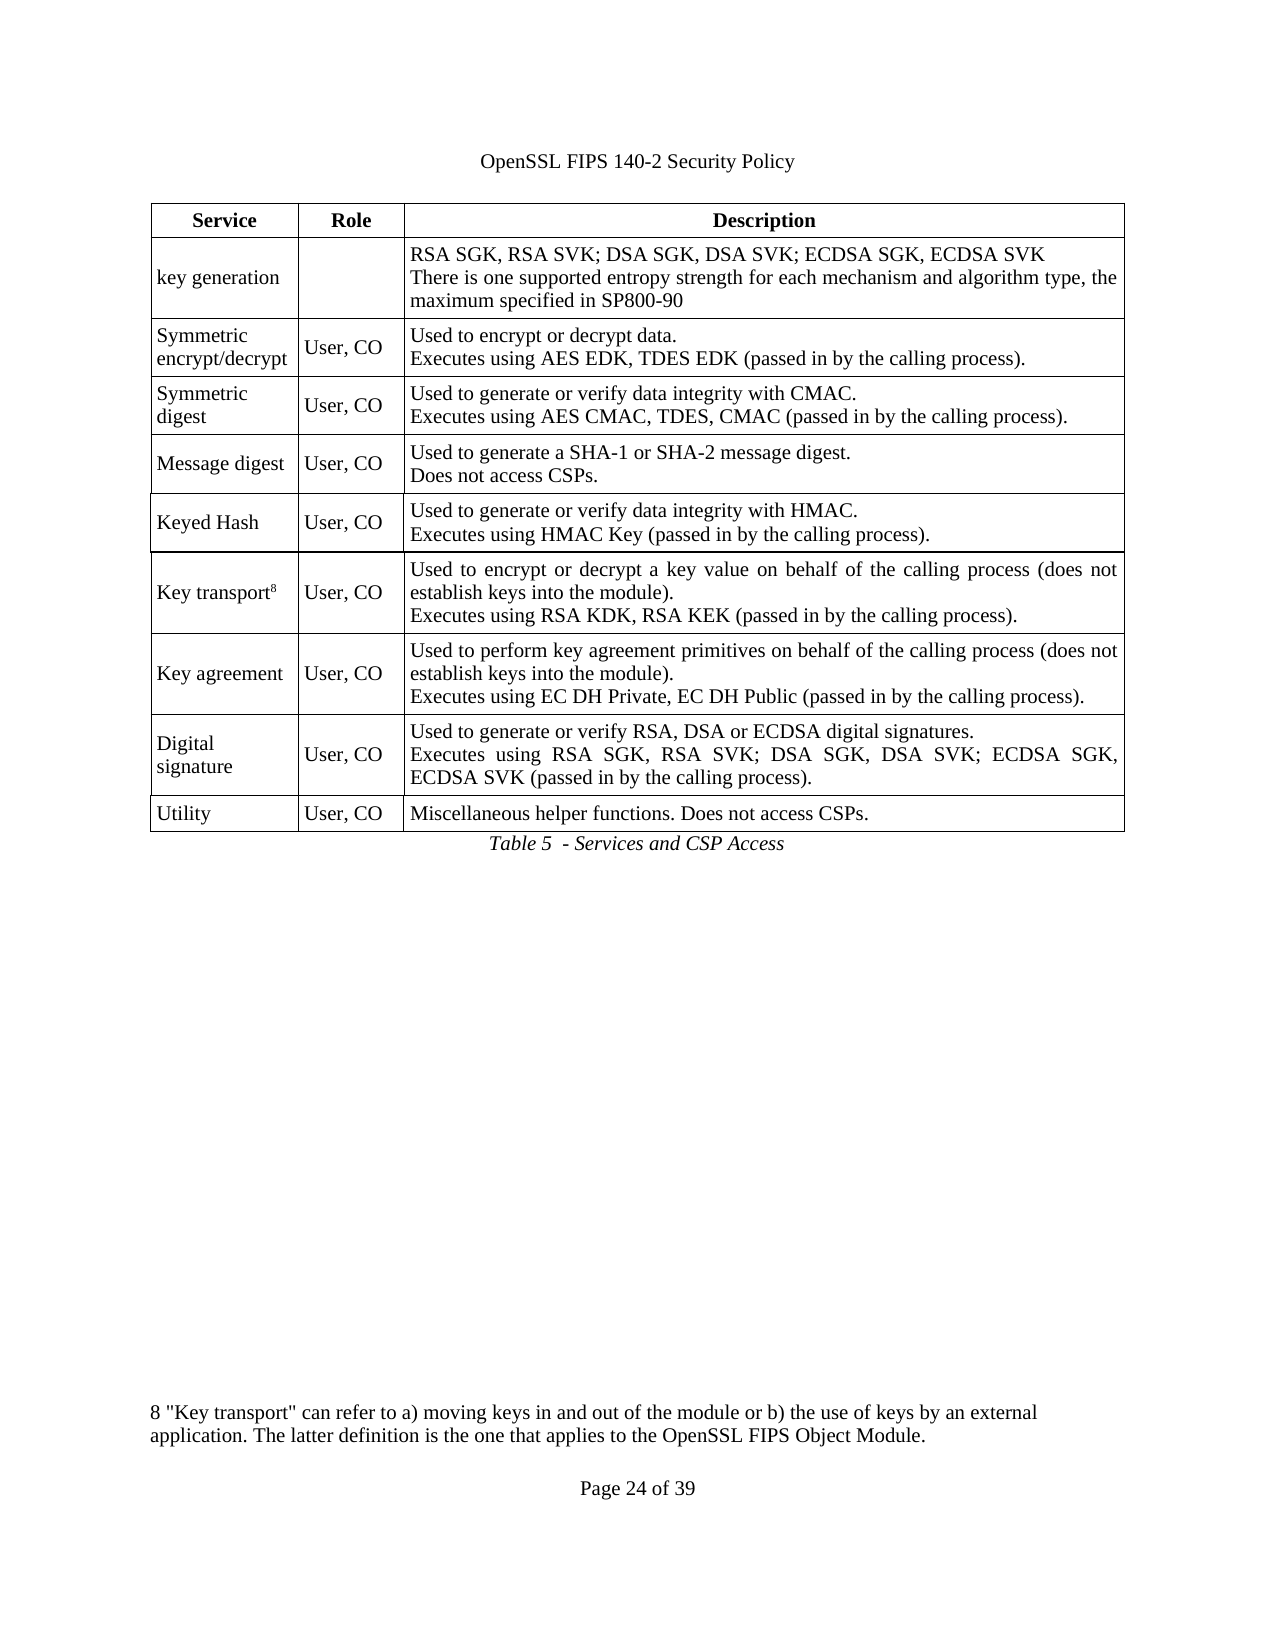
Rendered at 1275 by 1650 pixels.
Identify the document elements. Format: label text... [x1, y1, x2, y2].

table_cell [299, 238, 404, 318]
table_cell key generation [152, 238, 298, 318]
text Table 5 - Services and CSP Access [150, 832, 1125, 855]
table_cell Message digest [152, 435, 298, 493]
table_cell User, CO [299, 796, 403, 831]
table_cell Used to perform key agreement primitives on behalf of the calling process (does not establish keys into the module). Executes using EC DH Private, EC DH Public (passed in by the calling process). [405, 634, 1124, 714]
table_cell User, CO [299, 553, 404, 633]
table_header Service [152, 204, 298, 237]
table_header Role [299, 204, 404, 237]
table_cell Digital signature [152, 715, 298, 795]
table_cell Miscellaneous helper functions. Does not access CSPs. [404, 796, 1124, 831]
table_cell User, CO [299, 319, 404, 376]
table_cell Used to generate or verify data integrity with CMAC. Executes using AES CMAC, TDES, CMAC (passed in by the calling process). [405, 377, 1124, 434]
table_cell User, CO [299, 634, 404, 714]
table_cell User, CO [299, 435, 404, 493]
table_cell Key agreement [152, 634, 298, 714]
table_cell User, CO [299, 494, 403, 551]
table_header Description [405, 204, 1124, 237]
table_cell Used to generate a SHA-1 or SHA-2 message digest. Does not access CSPs. [405, 435, 1124, 493]
table_cell RSA SGK, RSA SVK; DSA SGK, DSA SVK; ECDSA SGK, ECDSA SVK There is one supported entropy strength for each mechanism and algorithm type, the maximum specified in SP800-90 [405, 238, 1124, 318]
table_cell Symmetric encrypt/decrypt [152, 319, 298, 376]
table_cell Utility [151, 796, 298, 831]
table_cell Used to generate or verify data integrity with HMAC. Executes using HMAC Key (passed in by the calling process). [404, 494, 1124, 551]
table_cell User, CO [299, 715, 404, 795]
table_cell User, CO [299, 377, 404, 434]
table_cell Keyed Hash [151, 494, 298, 551]
table_cell Used to encrypt or decrypt data. Executes using AES EDK, TDES EDK (passed in by the calling process). [405, 319, 1124, 376]
table_cell Key transport [152, 553, 298, 633]
table_cell Used to encrypt or decrypt a key value on behalf of the calling process (does not establish keys into the module). Executes using RSA KDK, RSA KEK (passed in by the calling process). [405, 553, 1124, 633]
table_cell Symmetric digest [152, 377, 298, 434]
table_cell Used to generate or verify RSA, DSA or ECDSA digital signatures. Executes using RSA SGK, RSA SVK; DSA SGK, DSA SVK; ECDSA SGK, ECDSA SVK (passed in by the calling process). [405, 715, 1124, 795]
